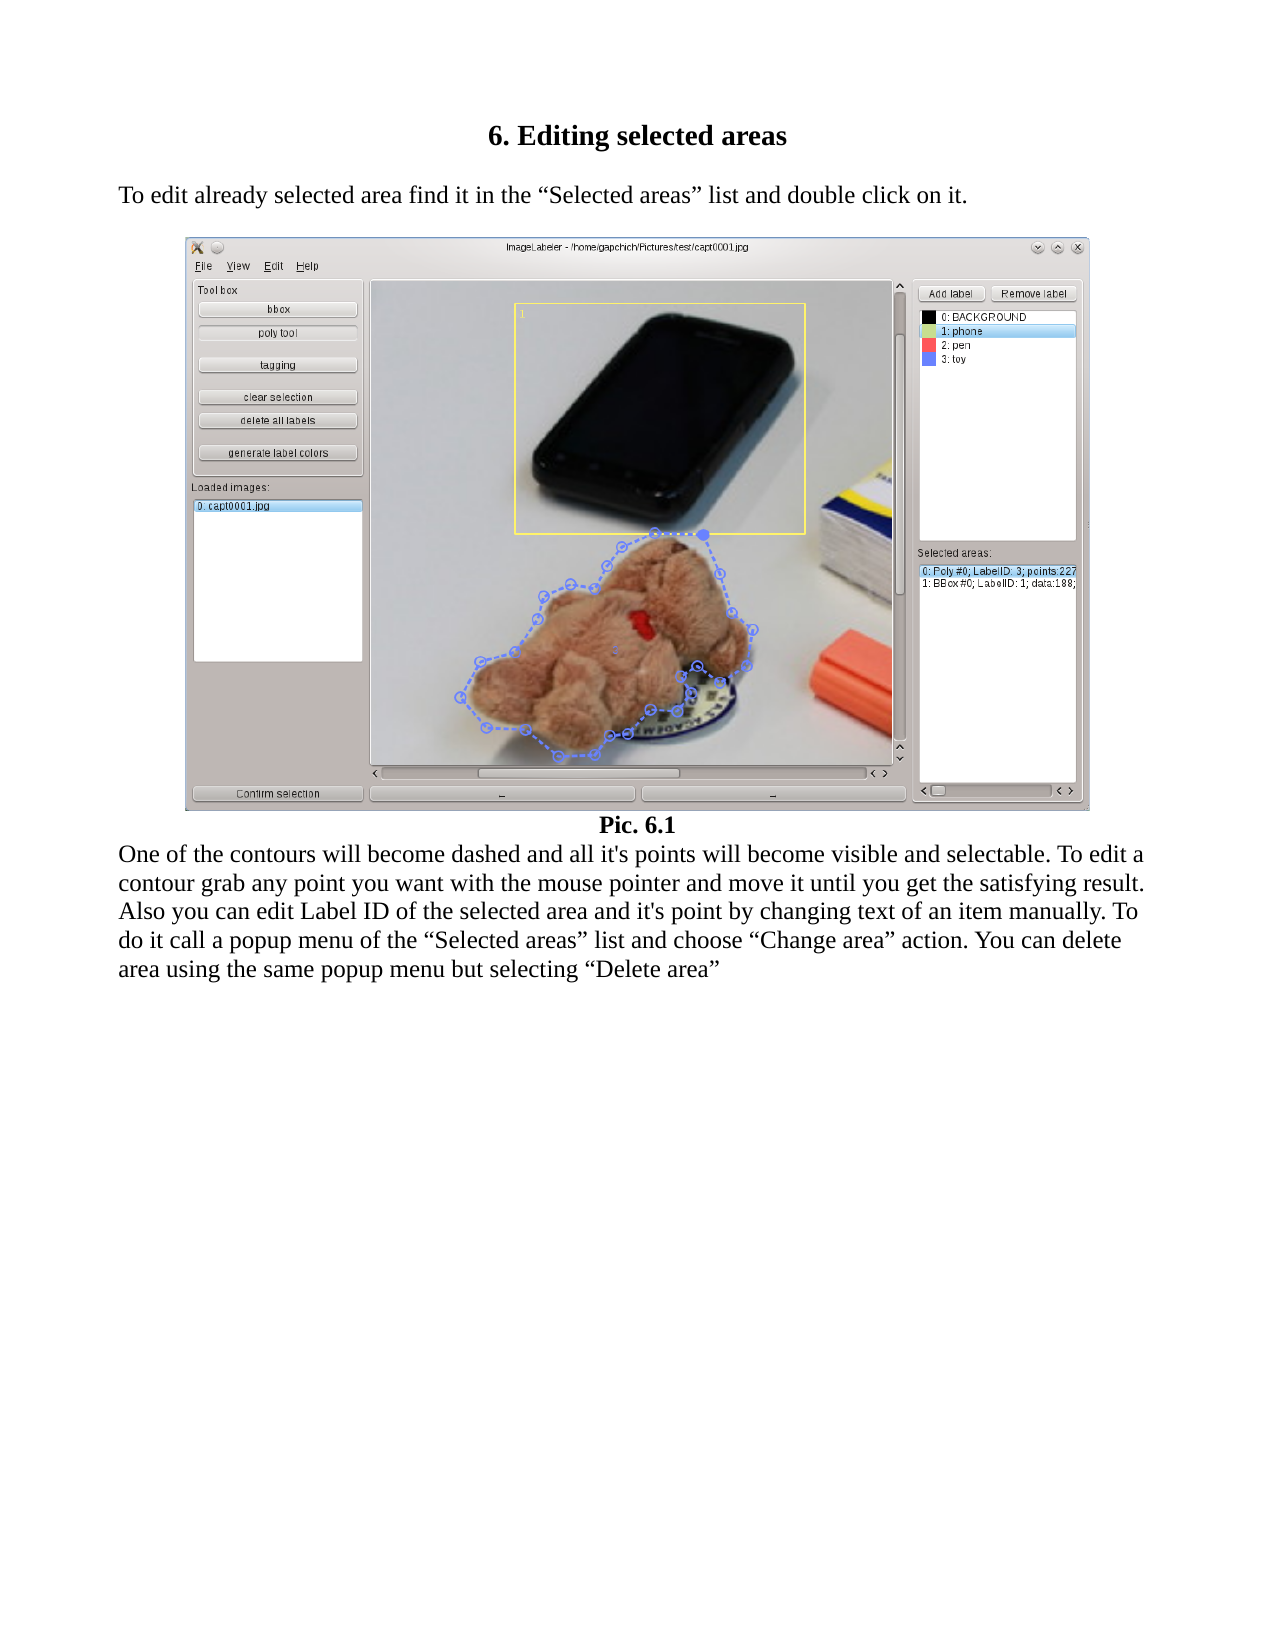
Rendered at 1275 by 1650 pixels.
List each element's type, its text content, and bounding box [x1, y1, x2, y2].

text One of the contours will become dashed and all it's points will become visible and selectable. To edit a contour grab any point you want with the mouse pointer and move it until you get the satisfying result. Also you can edit Label ID of the selected area and it's point by changing text of an item manually. To do it call a popup menu of the “Selected areas” list and choose “Change area” action. You can delete area using the same popup menu but selecting “Delete area” [118, 839, 1157, 983]
text 6. Editing selected areas [118, 118, 1157, 152]
text Pic. 6.1 [118, 238, 1157, 839]
picture [185, 237, 1090, 811]
text To edit already selected area find it in the “Selected areas” list and double click on it. [118, 180, 1157, 209]
